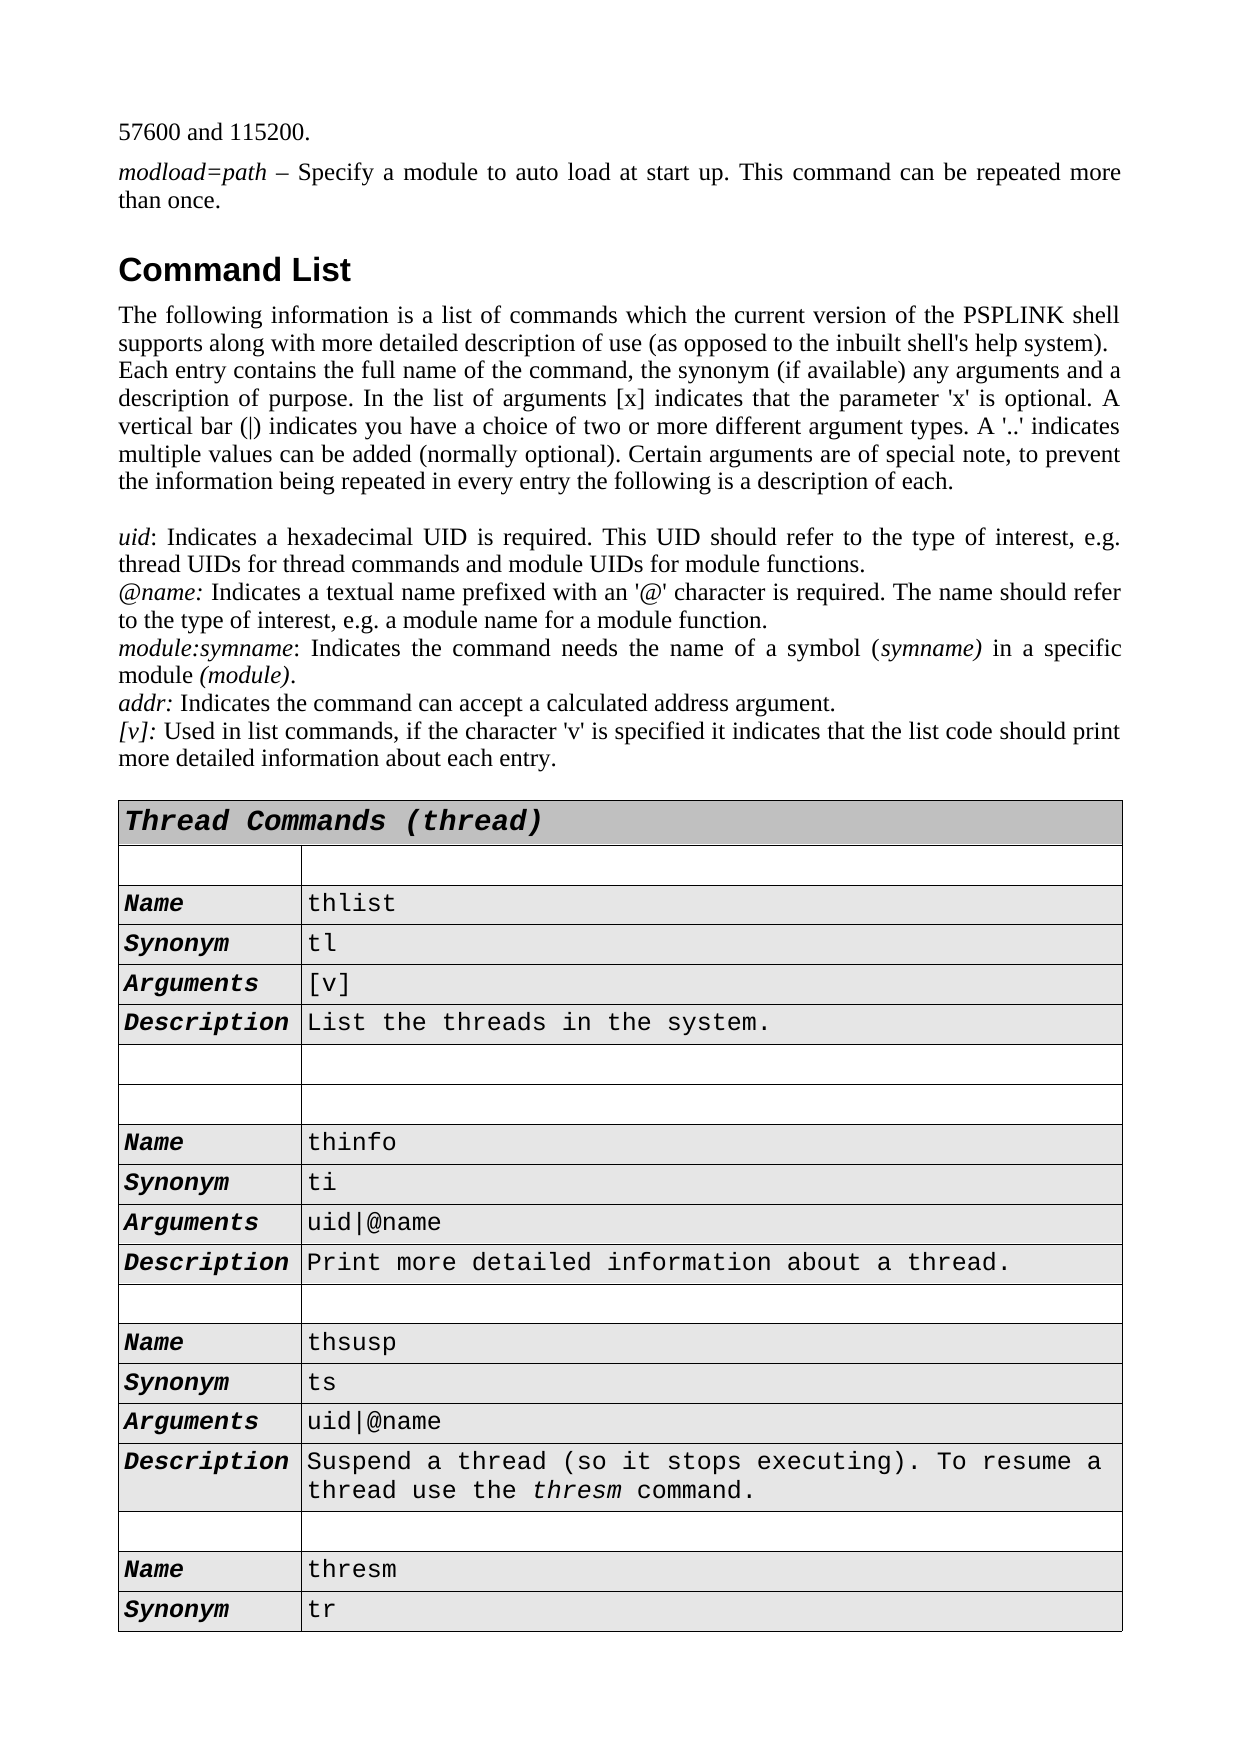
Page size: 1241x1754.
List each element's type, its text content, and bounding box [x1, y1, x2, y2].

table_cell thresm [302, 1552, 1122, 1591]
table_cell Name [119, 1324, 301, 1363]
text @name: Indicates a textual name prefixed with an '@' character is required. The name should refer to the type of interest, e.g. a module name for a module function. [118, 578, 1122, 634]
table_cell Description [119, 1444, 301, 1511]
text The following information is a list of commands which the current version of the PSPLINK shell supports along with more detailed description of use (as opposed to the inbuilt shell's help system). [118, 301, 1122, 357]
table_cell uid|@name [302, 1205, 1122, 1243]
text Each entry contains the full name of the command, the synonym (if available) any arguments and a description of purpose. In the list of arguments [x] indicates that the parameter 'x' is optional. A vertical bar (|) indicates you have a choice of two or more different argument types. A '..' indicates multiple values can be added (normally optional). Certain arguments are of special note, to prevent the information being repeated in every entry the following is a description of each. [118, 357, 1122, 495]
text addr: Indicates the command can accept a calculated address argument. [118, 689, 1122, 717]
table_cell List the threads in the system. [302, 1005, 1122, 1044]
table_cell [119, 1045, 301, 1084]
table_cell [119, 1285, 301, 1323]
table_cell Arguments [119, 1404, 301, 1443]
table_cell Synonym [119, 1165, 301, 1204]
table_header Thread Commands (thread) [119, 801, 1122, 844]
table_cell [119, 1512, 301, 1551]
table_cell [119, 1085, 301, 1124]
table_cell thinfo [302, 1125, 1122, 1164]
text module:symname: Indicates the command needs the name of a symbol (symname) in a specific module (module). [118, 634, 1122, 689]
text 57600 and 115200. [118, 118, 1122, 146]
table_cell [302, 1085, 1122, 1124]
text modload=path – Specify a module to auto load at start up. This command can be repeated more than once. [118, 158, 1122, 214]
table_cell [302, 846, 1122, 884]
table_cell Arguments [119, 965, 301, 1004]
table_cell tl [302, 925, 1122, 964]
table_cell Synonym [119, 1364, 301, 1403]
text [v]: Used in list commands, if the character 'v' is specified it indicates that the list code should print more detailed information about each entry. [118, 717, 1122, 772]
table_cell Name [119, 1125, 301, 1164]
text uid: Indicates a hexadecimal UID is required. This UID should refer to the type of interest, e.g. thread UIDs for thread commands and module UIDs for module functions. [118, 523, 1122, 578]
table_cell ts [302, 1364, 1122, 1403]
table_cell [302, 1045, 1122, 1084]
table_cell thsusp [302, 1324, 1122, 1363]
table_cell Synonym [119, 1592, 301, 1631]
table_cell Name [119, 886, 301, 924]
table_cell uid|@name [302, 1404, 1122, 1443]
table_cell Synonym [119, 925, 301, 964]
table_cell Print more detailed information about a thread. [302, 1245, 1122, 1283]
table_cell ti [302, 1165, 1122, 1204]
table_cell [119, 846, 301, 884]
table_cell tr [302, 1592, 1122, 1631]
table_cell [v] [302, 965, 1122, 1004]
table_cell Arguments [119, 1205, 301, 1243]
table_cell Suspend a thread (so it stops executing). To resume a thread use the thresm command. [302, 1444, 1122, 1511]
table_cell Description [119, 1245, 301, 1283]
subtitle Command List [118, 251, 1122, 289]
table_cell Name [119, 1552, 301, 1591]
table_cell [302, 1285, 1122, 1323]
table_cell thlist [302, 886, 1122, 924]
table_cell [302, 1512, 1122, 1551]
table_cell Description [119, 1005, 301, 1044]
